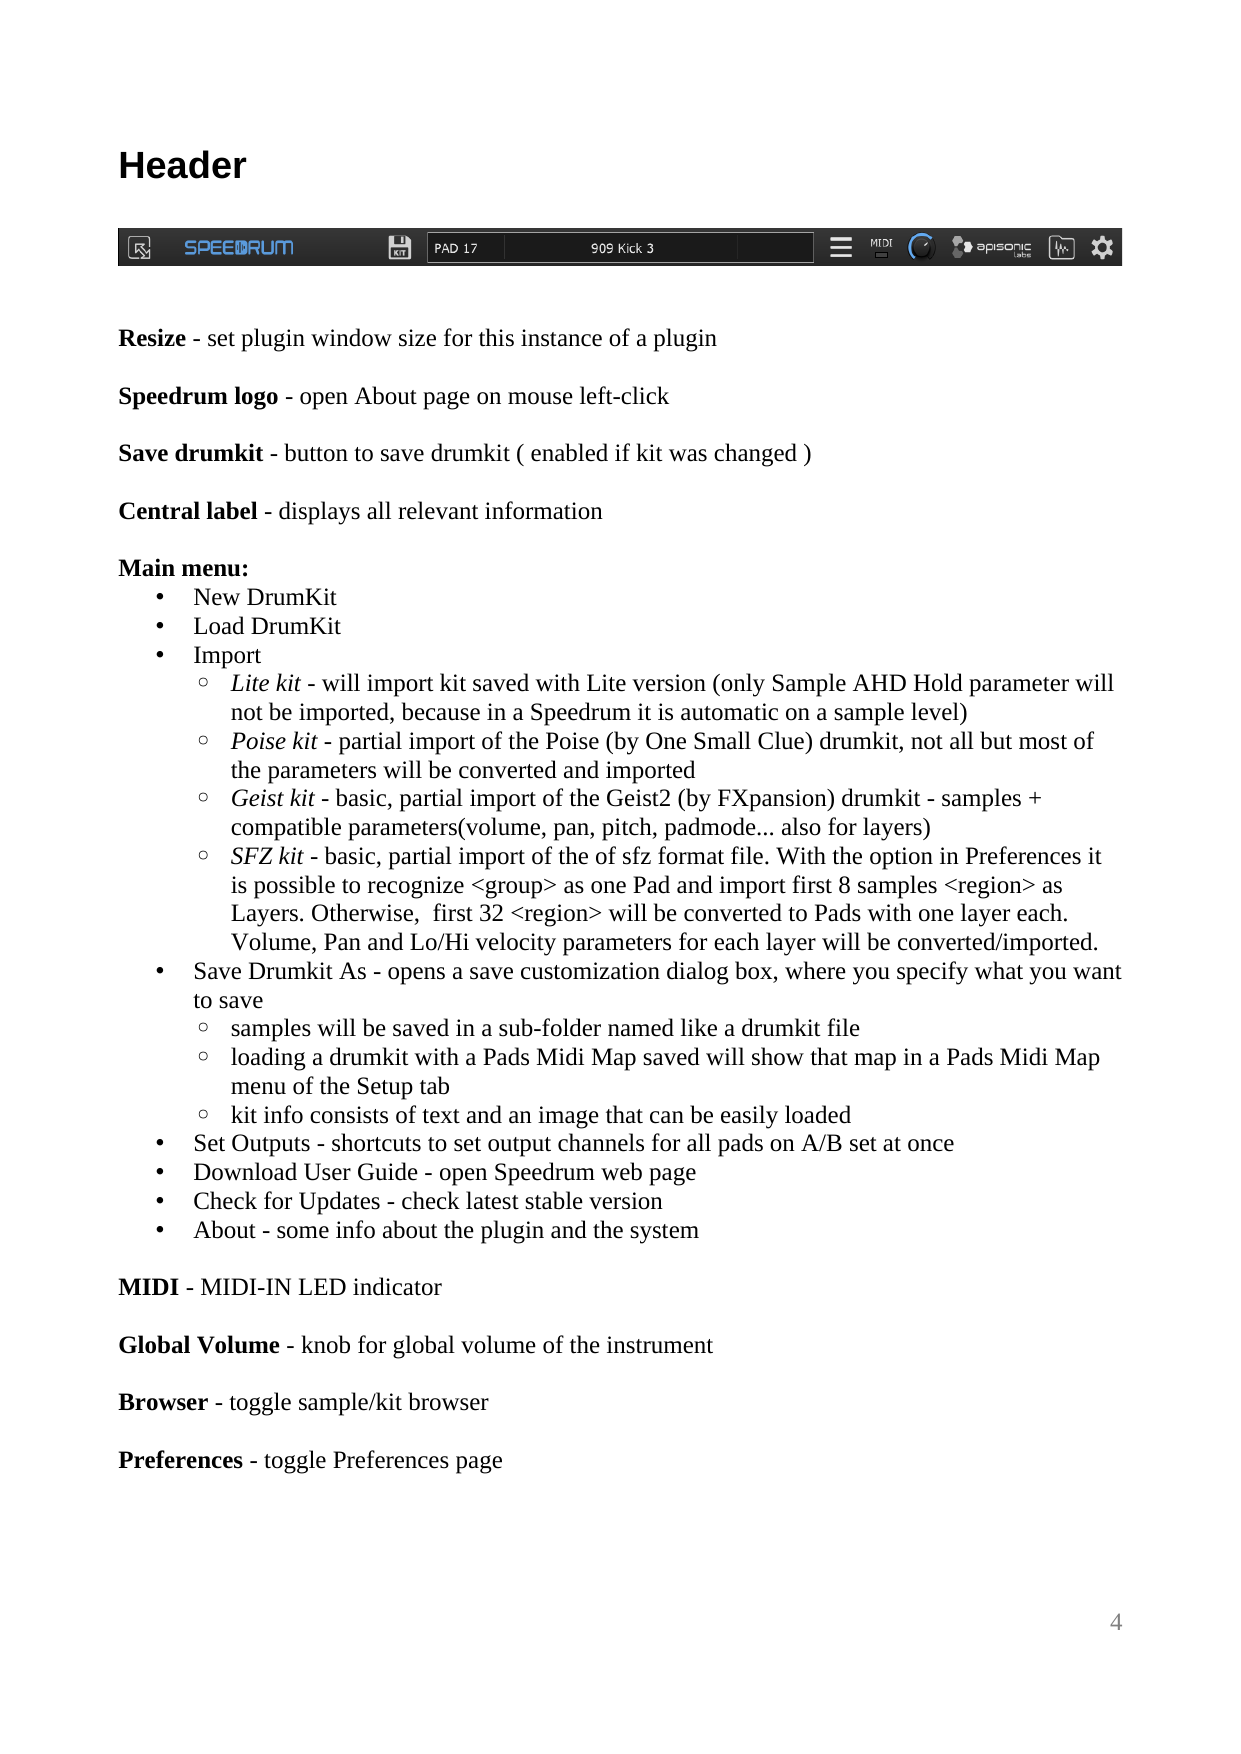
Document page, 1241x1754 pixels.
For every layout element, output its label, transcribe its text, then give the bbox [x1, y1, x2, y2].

text Resize - set plugin window size for this instance of a plugin [118, 323, 1122, 352]
list Save Drumkit As - opens a save customization dialog box, where you specify what you want to save [156, 956, 1122, 1013]
list Download User Guide - open Speedrum web page [156, 1157, 1122, 1186]
subtitle Header [118, 143, 1122, 187]
list SFZ kit - basic, partial import of the of sfz format file. With the option in Preferences it is possible to recognize <group> as one Pad and import first 8 samples <region> as Layers. Otherwise, first 32 <region> will be converted to Pads with one layer each. Volume, Pan and Lo/Hi velocity parameters for each layer will be converted/imported. [193, 841, 1122, 956]
text Save drumkit - button to save drumkit ( enabled if kit was changed ) [118, 438, 1122, 467]
list Load DrumKit [156, 611, 1122, 640]
text Global Volume - knob for global volume of the instrument [118, 1330, 1122, 1358]
list Lite kit - will import kit saved with Lite version (only Sample AHD Hold parameter will not be imported, because in a Speedrum it is automatic on a sample level) [193, 668, 1122, 726]
list Check for Updates - check latest stable version [156, 1186, 1122, 1215]
list Set Outputs - shortcuts to set output channels for all pads on A/B set at once [156, 1128, 1122, 1157]
text Main menu: [118, 553, 1122, 582]
list Poise kit - partial import of the Poise (by One Small Clue) drumkit, not all but most of the parameters will be converted and imported [193, 726, 1122, 783]
list samples will be saved in a sub-folder named like a drumkit file [193, 1013, 1122, 1042]
text Speedrum logo - open About page on mouse left-click [118, 381, 1122, 410]
list Import [156, 640, 1122, 668]
text Central label - displays all relevant information [118, 496, 1122, 525]
list New DrumKit [156, 582, 1122, 611]
list loading a drumkit with a Pads Midi Map saved will show that map in a Pads Midi Map menu of the Setup tab [193, 1042, 1122, 1100]
list kit info consists of text and an image that can be easily loaded [193, 1100, 1122, 1128]
text Preferences - toggle Preferences page [118, 1445, 1122, 1473]
text MIDI - MIDI-IN LED indicator [118, 1272, 1122, 1301]
list Geist kit - basic, partial import of the Geist2 (by FXpansion) drumkit - samples + compatible parameters(volume, pan, pitch, padmode... also for layers) [193, 783, 1122, 841]
list About - some info about the plugin and the system [156, 1215, 1122, 1243]
text Browser - toggle sample/kit browser [118, 1387, 1122, 1416]
picture [118, 228, 1123, 266]
